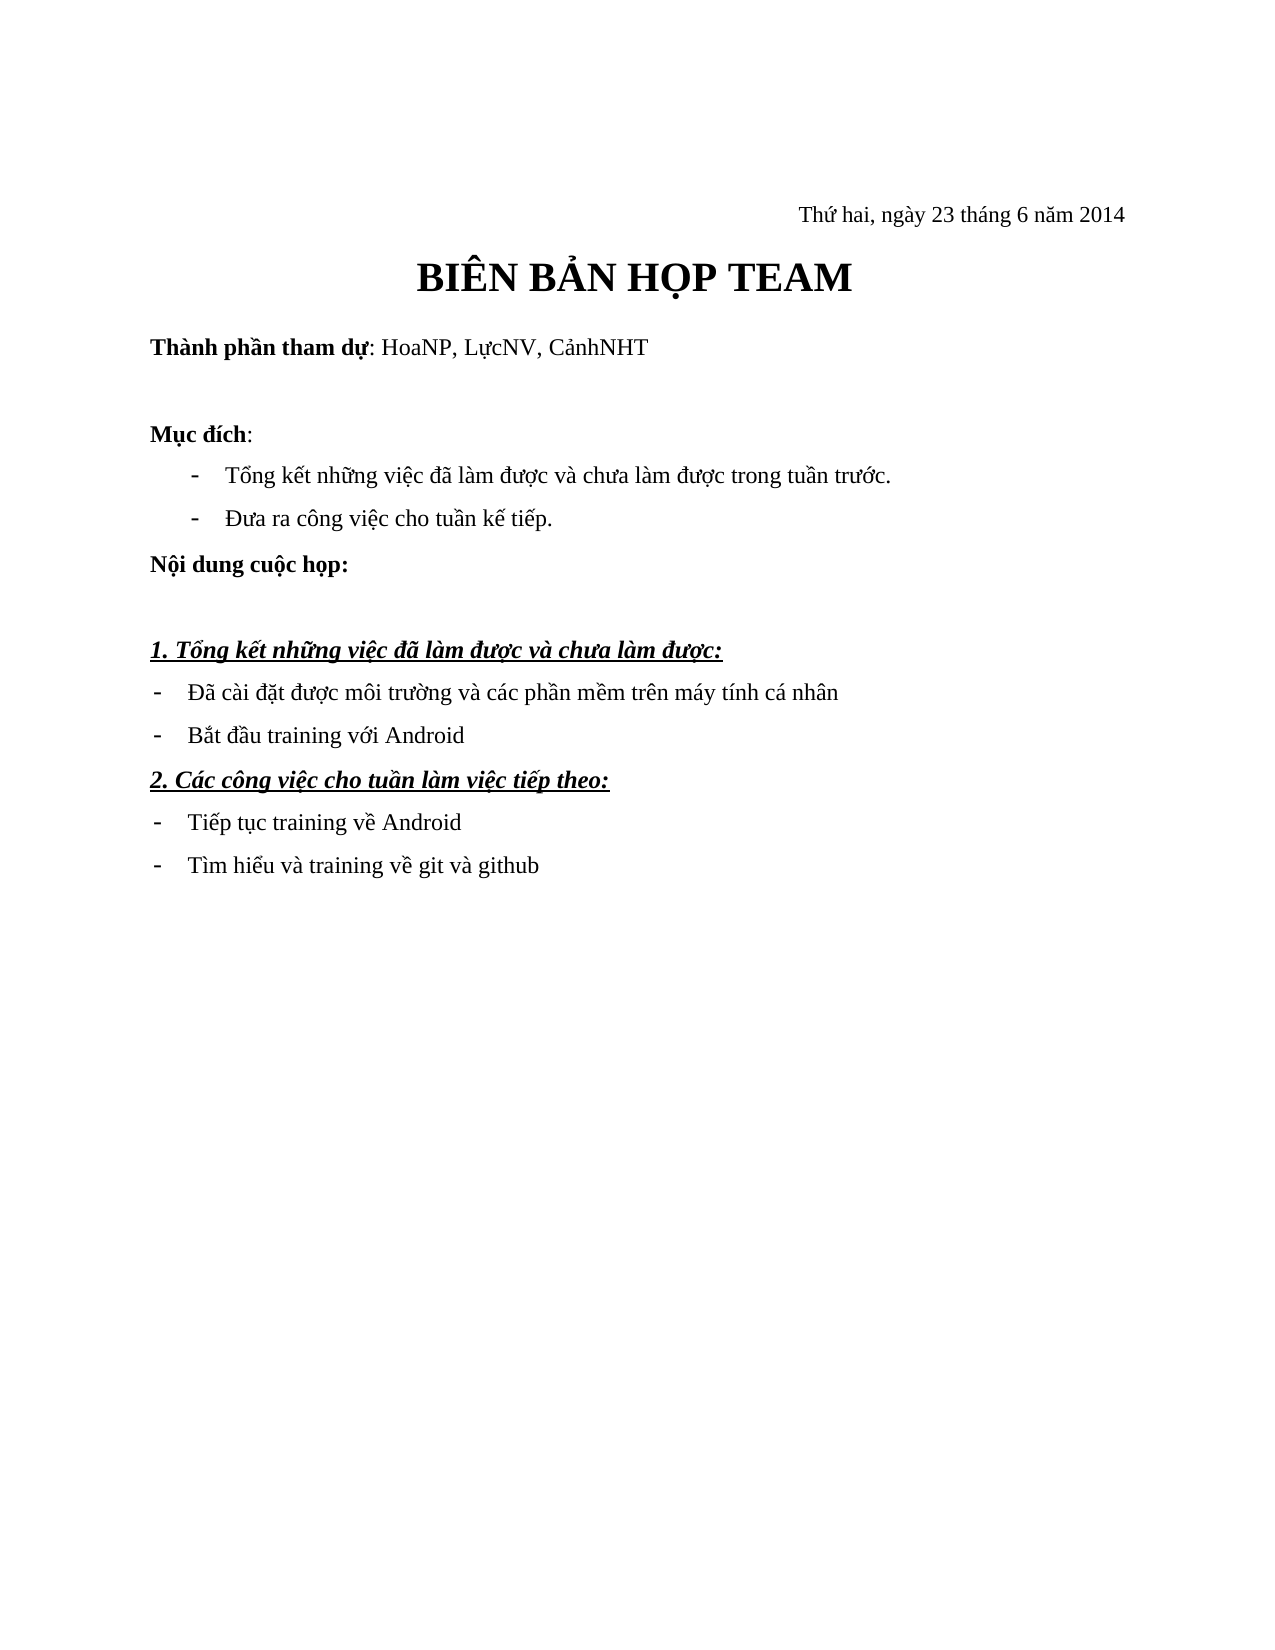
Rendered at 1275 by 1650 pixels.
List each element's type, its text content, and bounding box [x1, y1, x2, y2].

list Tìm hiểu và training về git và github [150, 848, 1125, 881]
text Mục đích: [150, 415, 1125, 447]
list Đã cài đặt được môi trường và các phần mềm trên máy tính cá nhân [150, 675, 1125, 707]
text Nội dung cuộc họp: [150, 545, 1125, 577]
text Thành phần tham dự: HoaNP, LựcNV, CảnhNHT [150, 328, 1125, 361]
text 1. Tổng kết những việc đã làm được và chưa làm được: [150, 631, 1125, 664]
list Đưa ra công việc cho tuần kế tiếp. [187, 501, 1125, 534]
text 2. Các công việc cho tuần làm việc tiếp theo: [150, 761, 1125, 794]
text BIÊN BẢN HỌP TEAM [150, 252, 1125, 300]
text Thứ hai, ngày 23 tháng 6 năm 2014 [150, 201, 1125, 227]
list Tổng kết những việc đã làm được và chưa làm được trong tuần trước. [187, 458, 1125, 491]
list Bắt đầu training với Android [150, 718, 1125, 751]
list Tiếp tục training về Android [150, 805, 1125, 837]
